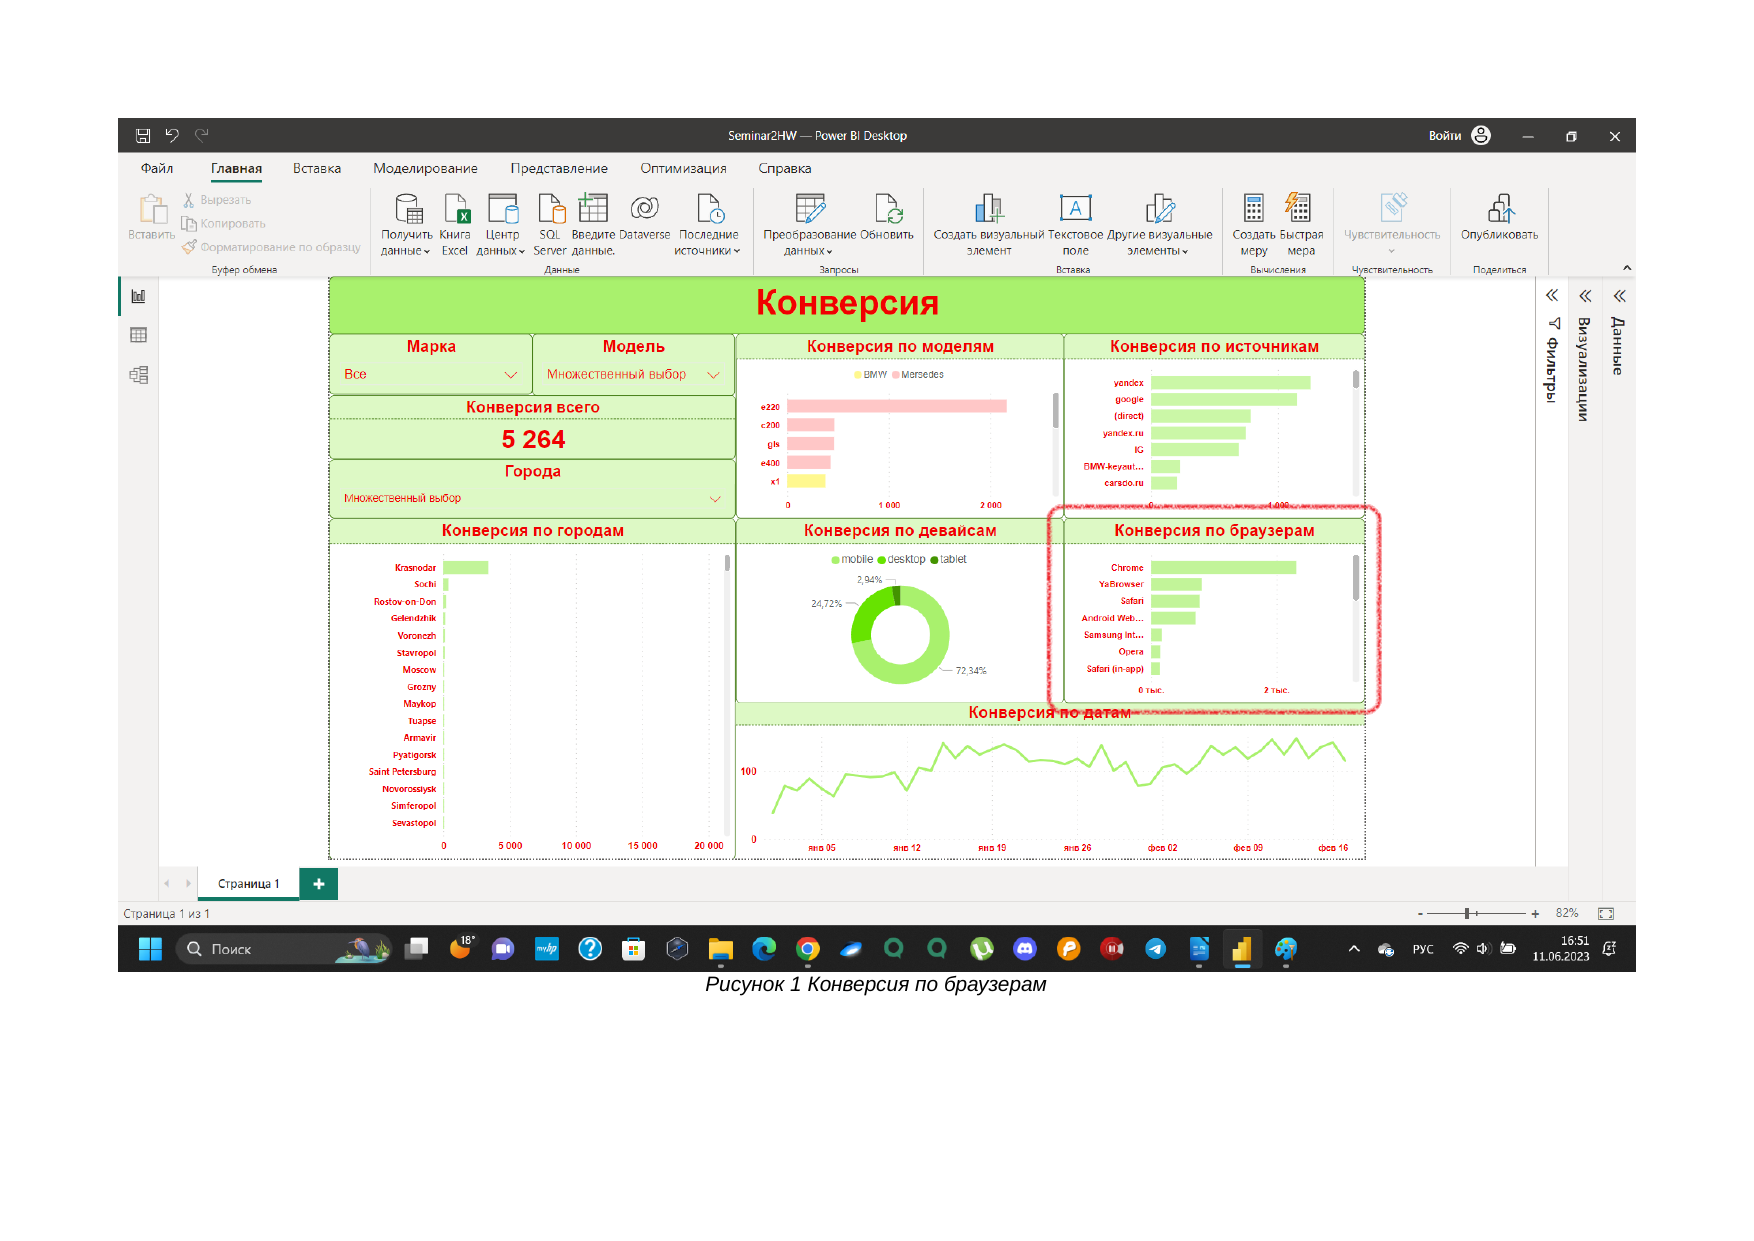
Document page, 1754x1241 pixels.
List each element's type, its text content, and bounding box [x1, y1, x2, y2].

text Рисунок 1 Конверсия по браузерам [118, 972, 1636, 996]
picture [118, 118, 1636, 972]
